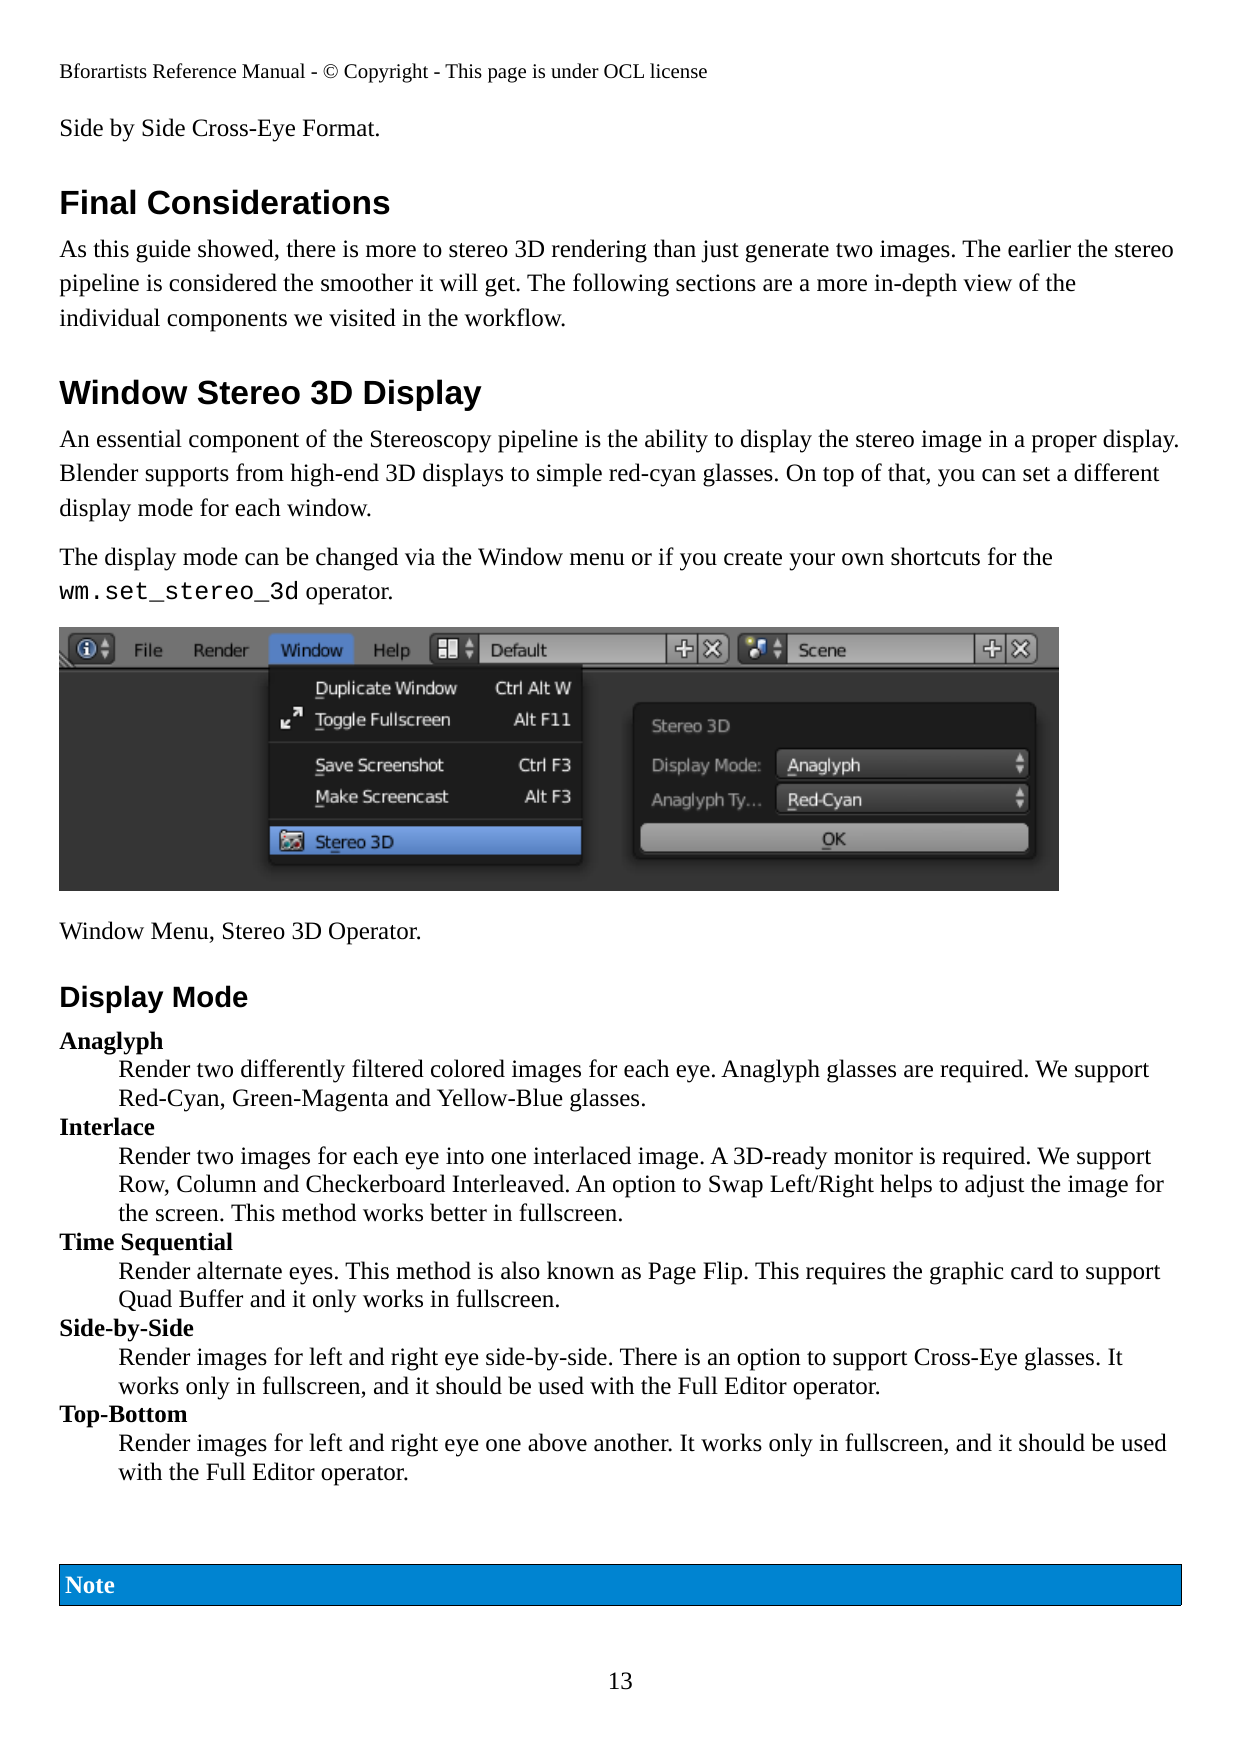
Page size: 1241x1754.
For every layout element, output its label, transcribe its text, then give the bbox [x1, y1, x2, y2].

subtitle Interlace [59, 1112, 1181, 1141]
text The display mode can be changed via the Window menu or if you create your own shortcuts for the wm.set_stereo_3d operator. [59, 542, 1181, 607]
subtitle Window Stereo 3D Display [59, 372, 1181, 411]
table_header Note [60, 1565, 1181, 1605]
text Window Menu, Stereo 3D Operator. [59, 916, 1181, 945]
subtitle Time Sequential [59, 1227, 1181, 1256]
list Render two images for each eye into one interlaced image. A 3D-ready monitor is required. We support Row, Column and Checkerboard Interleaved. An option to Swap Left/Right helps to adjust the image for the screen. This method works better in fullscreen. [118, 1141, 1181, 1227]
subtitle Display Mode [59, 979, 1181, 1013]
picture [59, 627, 1059, 891]
subtitle Final Considerations [59, 182, 1181, 221]
subtitle Top-Bottom [59, 1399, 1181, 1428]
list Render two differently filtered colored images for each eye. Anaglyph glasses are required. We support Red-Cyan, Green-Magenta and Yellow-Blue glasses. [118, 1054, 1181, 1112]
subtitle Side-by-Side [59, 1313, 1181, 1342]
list Render images for left and right eye one above another. It works only in fullscreen, and it should be used with the Full Editor operator. [118, 1428, 1181, 1486]
list Render images for left and right eye side-by-side. There is an option to support Cross-Eye glasses. It works only in fullscreen, and it should be used with the Full Editor operator. [118, 1342, 1181, 1399]
list Render alternate eyes. This method is also known as Page Flip. This requires the graphic card to support Quad Buffer and it only works in fullscreen. [118, 1256, 1181, 1313]
subtitle Anaglyph [59, 1026, 1181, 1054]
text Side by Side Cross-Eye Format. [59, 113, 1181, 141]
text As this guide showed, there is more to stereo 3D rendering than just generate two images. The earlier the stereo pipeline is considered the smoother it will get. The following sections are a more in-depth view of the individual components we visited in the workflow. [59, 234, 1181, 331]
text An essential component of the Stereoscopy pipeline is the ability to display the stereo image in a proper display. Blender supports from high-end 3D displays to simple red-cyan glasses. On top of that, you can set a different display mode for each window. [59, 424, 1181, 521]
